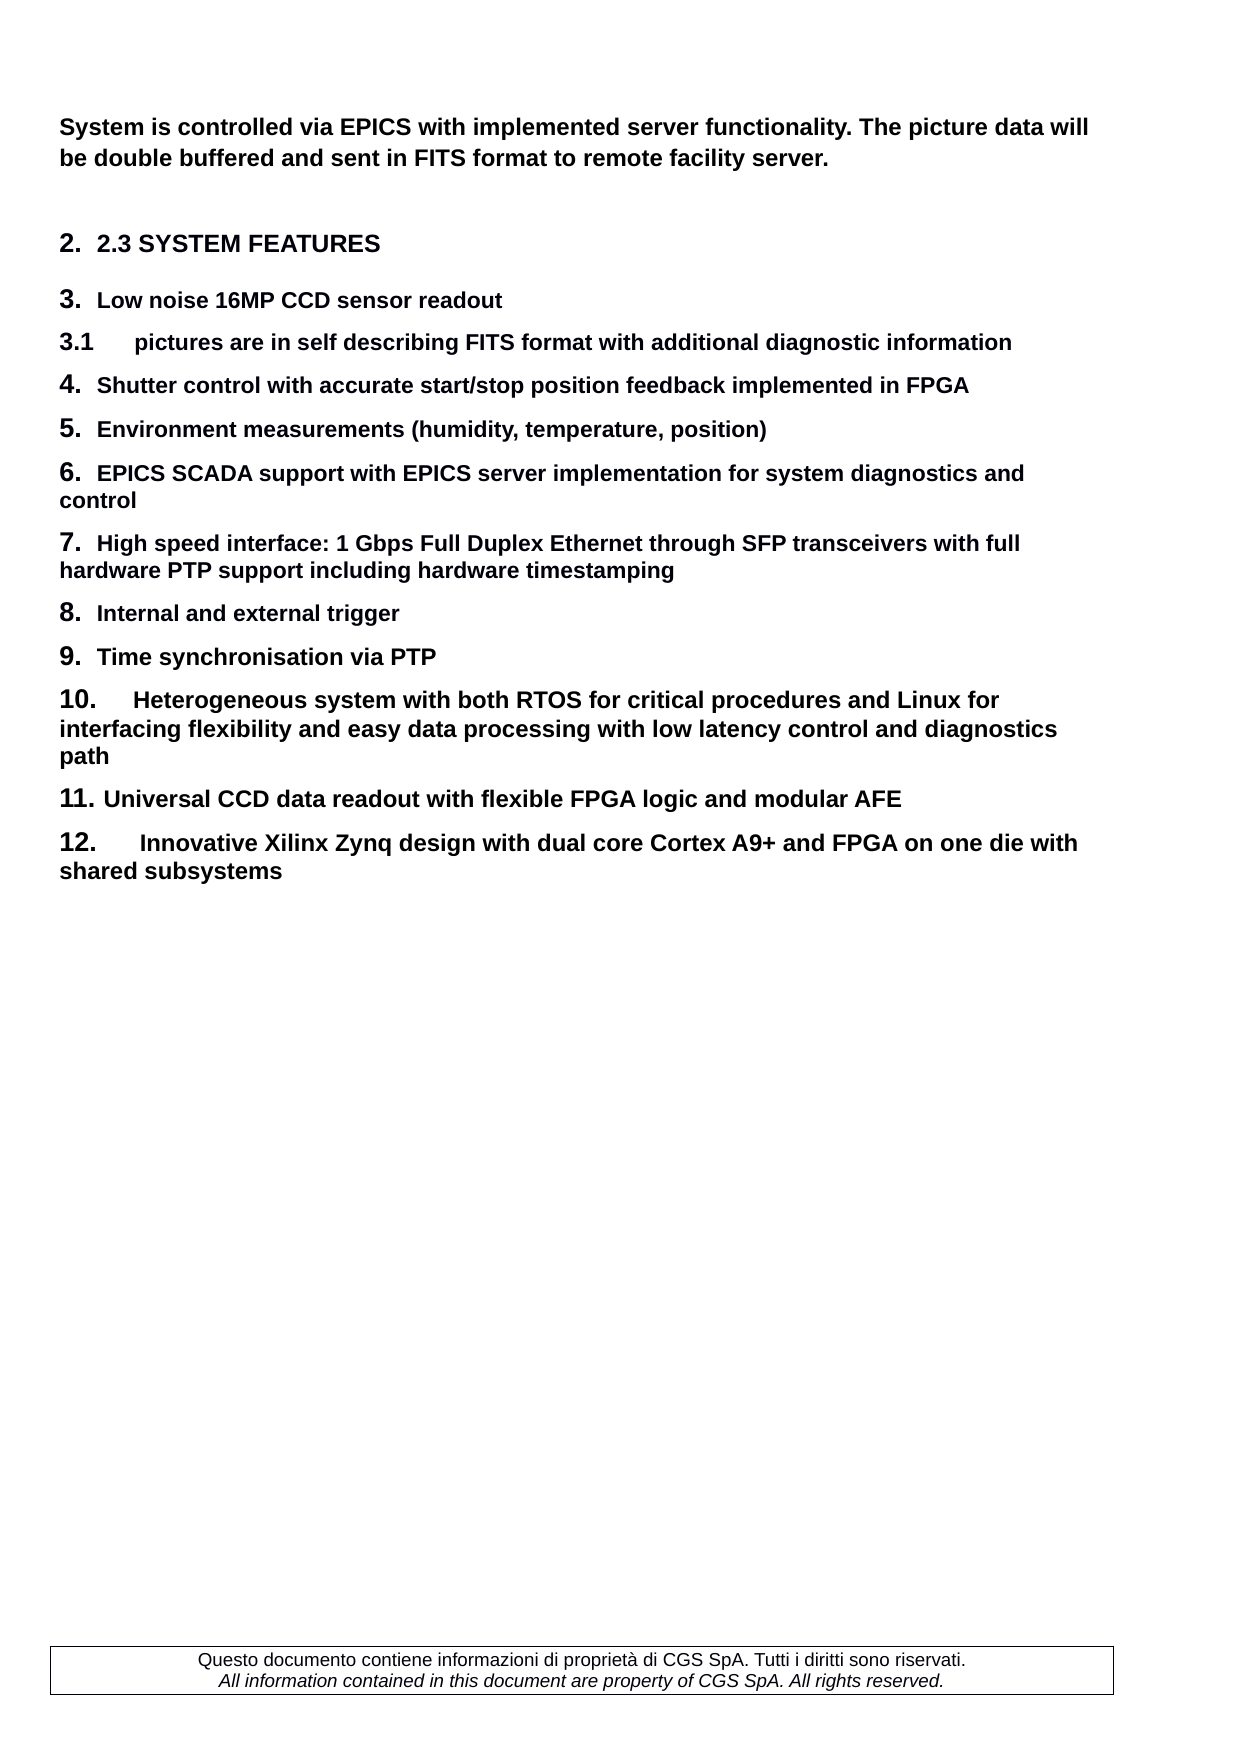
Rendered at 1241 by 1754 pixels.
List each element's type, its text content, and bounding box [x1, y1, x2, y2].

list Universal CCD data readout with flexible FPGA logic and modular AFE [59, 782, 1104, 813]
list Internal and external trigger [59, 596, 1104, 627]
list Innovative Xilinx Zynq design with dual core Cortex A9+ and FPGA on one die with shared subsystems [59, 826, 1104, 885]
list Time synchronisation via PTP [59, 639, 1104, 671]
subtitle 2.3 System Features [59, 227, 1104, 258]
text System is controlled via EPICS with implemented server functionality. The picture data will be double buffered and sent in FITS format to remote facility server. [59, 112, 1104, 171]
list Environment measurements (humidity, temperature, position) [59, 412, 1104, 443]
list Shutter control with accurate start/stop position feedback implemented in FPGA [59, 368, 1104, 399]
list High speed interface: 1 Gbps Full Duplex Ethernet through SFP transceivers with full hardware PTP support including hardware timestamping [59, 526, 1104, 583]
list Heterogeneous system with both RTOS for critical procedures and Linux for interfacing flexibility and easy data processing with low latency control and diagnostics path [59, 683, 1104, 770]
list Low noise 16MP CCD sensor readout [59, 283, 1104, 314]
list EPICS SCADA support with EPICS server implementation for system diagnostics and control [59, 456, 1104, 513]
list pictures are in self describing FITS format with additional diagnostic information [59, 327, 1104, 356]
